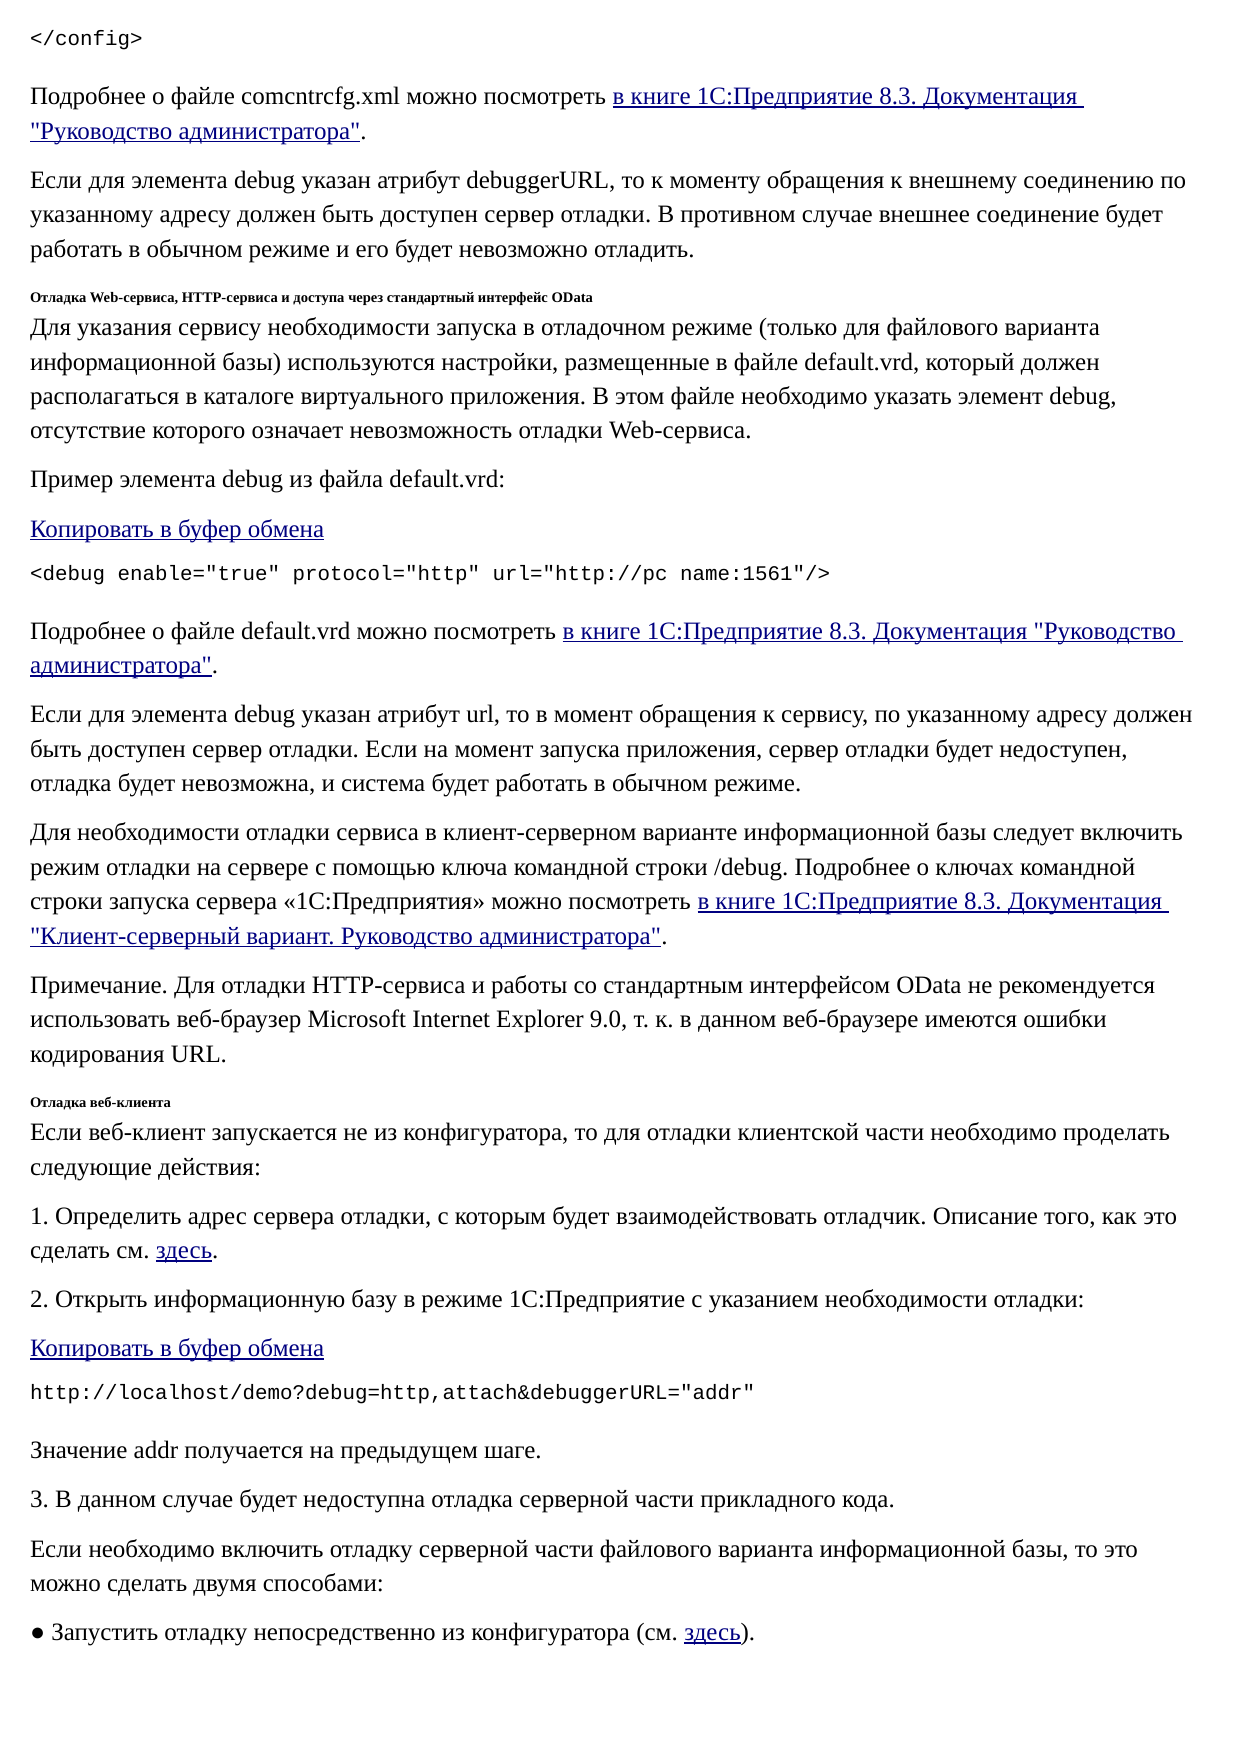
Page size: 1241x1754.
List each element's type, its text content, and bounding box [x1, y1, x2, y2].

text </config> [30, 28, 1211, 52]
text 2. Открыть информационную базу в режиме 1С:Предприятие с указанием необходимости отладки: [30, 1284, 1211, 1313]
text Копировать в буфер обмена [30, 514, 1211, 542]
subtitle Отладка веб-клиента [30, 1094, 1211, 1111]
text Значение addr получается на предыдущем шаге. [30, 1436, 1211, 1464]
text ● Запустить отладку непосредственно из конфигуратора (см. здесь). [30, 1617, 1211, 1646]
text Примечание. Для отладки HTTP-сервиса и работы со стандартным интерфейсом OData не рекомендуется использовать веб-браузер Microsoft Internet Explorer 9.0, т. к. в данном веб-браузере имеются ошибки кодирования URL. [30, 970, 1211, 1068]
text Копировать в буфер обмена [30, 1333, 1211, 1362]
text Если веб-клиент запускается не из конфигуратора, то для отладки клиентской части необходимо проделать следующие действия: [30, 1117, 1211, 1180]
text Подробнее о файле comcntrcfg.xml можно посмотреть в книге 1С:Предприятие 8.3. Документация "Руководство администратора". [30, 81, 1211, 144]
text Для необходимости отладки сервиса в клиент-серверном варианте информационной базы следует включить режим отладки на сервере с помощью ключа командной строки /debug. Подробнее о ключах командной строки запуска сервера «1С:Предприятия» можно посмотреть в книге 1С:Предприятие 8.3. Документация "Клиент-серверный вариант. Руководство администратора". [30, 817, 1211, 949]
text Пример элемента debug из файла default.vrd: [30, 464, 1211, 493]
subtitle Отладка Web-сервиса, HTTP-сервиса и доступа через стандартный интерфейс OData [30, 289, 1211, 306]
text 3. В данном случае будет недоступна отладка серверной части прикладного кода. [30, 1484, 1211, 1513]
text Подробнее о файле default.vrd можно посмотреть в книге 1С:Предприятие 8.3. Документация "Руководство администратора". [30, 616, 1211, 679]
text 1. Определить адрес сервера отладки, с которым будет взаимодействовать отладчик. Описание того, как это сделать см. здесь. [30, 1201, 1211, 1264]
text <debug enable="true" protocol="http" url="http://pc name:1561"/> [30, 563, 1211, 586]
text Для указания сервису необходимости запуска в отладочном режиме (только для файлового варианта информационной базы) используются настройки, размещенные в файле default.vrd, который должен располагаться в каталоге виртуального приложения. В этом файле необходимо указать элемент debug, отсутствие которого означает невозможность отладки Web-сервиса. [30, 312, 1211, 444]
text Если для элемента debug указан атрибут url, то в момент обращения к сервису, по указанному адресу должен быть доступен сервер отладки. Если на момент запуска приложения, сервер отладки будет недоступен, отладка будет невозможна, и система будет работать в обычном режиме. [30, 699, 1211, 797]
text Если для элемента debug указан атрибут debuggerURL, то к моменту обращения к внешнему соединению по указанному адресу должен быть доступен сервер отладки. В противном случае внешнее соединение будет работать в обычном режиме и его будет невозможно отладить. [30, 165, 1211, 262]
text Если необходимо включить отладку серверной части файлового варианта информационной базы, то это можно сделать двумя способами: [30, 1534, 1211, 1597]
text http://localhost/demo?debug=http,attach&debuggerURL="addr" [30, 1382, 1211, 1406]
